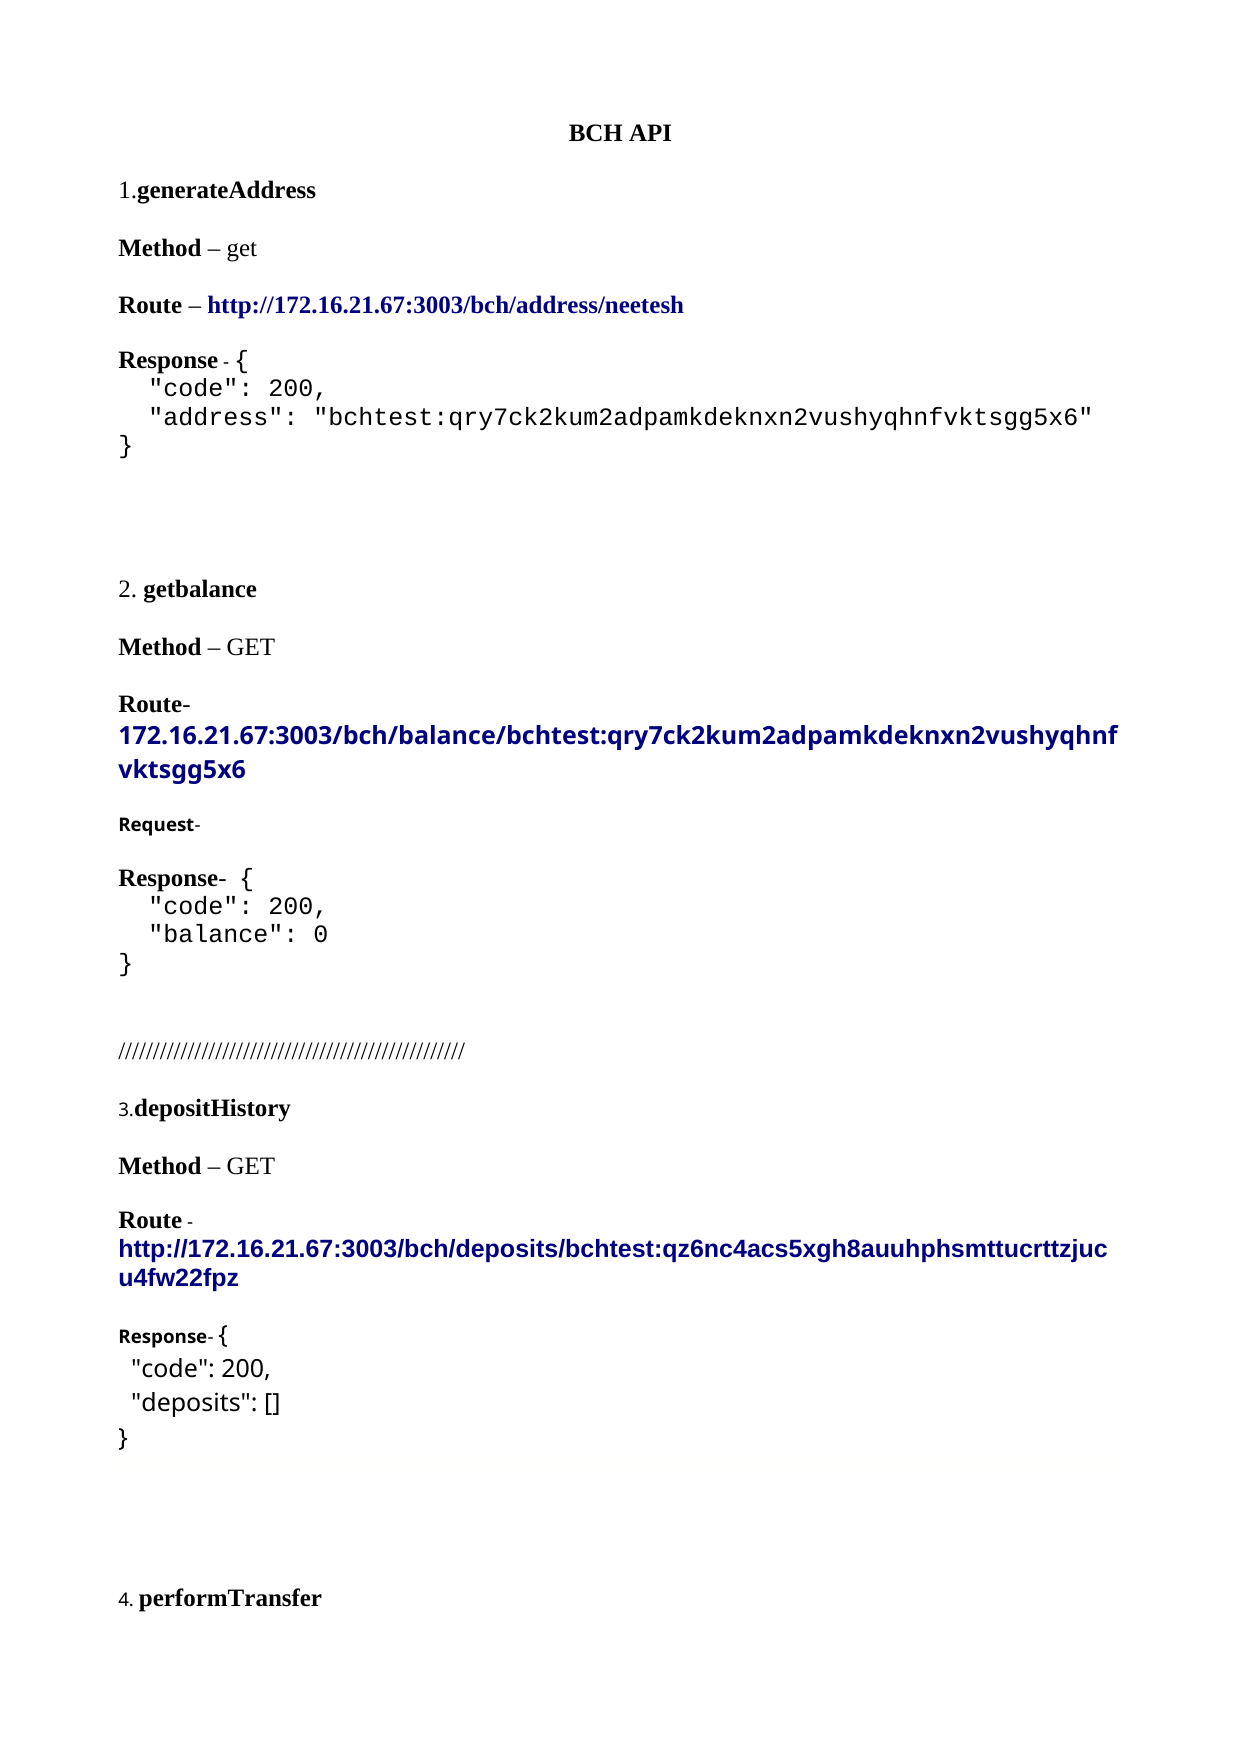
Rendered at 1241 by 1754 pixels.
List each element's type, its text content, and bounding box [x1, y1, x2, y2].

text BCH API [118, 118, 1122, 147]
text Route- 172.16.21.67:3003/bch/balance/bchtest:qry7ck2kum2adpamkdeknxn2vushyqhnfvktsgg5x6 [118, 689, 1122, 786]
text Route - http://172.16.21.67:3003/bch/deposits/bchtest:qz6nc4acs5xgh8auuhphsmttucrttzjucu4fw22fpz [118, 1205, 1122, 1291]
text Method – get [118, 233, 1122, 262]
text } [118, 432, 1122, 461]
text 1.generateAddress [118, 176, 1122, 204]
text "code": 200, [118, 1351, 1122, 1385]
text Route – http://172.16.21.67:3003/bch/address/neetesh [118, 291, 1122, 319]
text Method – GET [118, 632, 1122, 660]
text 2. getbalance [118, 574, 1122, 603]
text Request- [118, 812, 1122, 837]
text } [118, 950, 1122, 978]
text "code": 200, [118, 893, 1122, 922]
text "balance": 0 [118, 922, 1122, 950]
text ////////////////////////////////////////////////// [118, 1036, 1122, 1065]
text Response- { [118, 1317, 1122, 1351]
text 4. performTransfer [118, 1583, 1122, 1612]
text Method – GET [118, 1151, 1122, 1180]
text "code": 200, [118, 376, 1122, 404]
text 3.depositHistory [118, 1093, 1122, 1122]
text "deposits": [] [118, 1385, 1122, 1419]
text "address": "bchtest:qry7ck2kum2adpamkdeknxn2vushyqhnfvktsgg5x6" [118, 404, 1122, 432]
text } [118, 1419, 1122, 1453]
text Response - { [118, 345, 1122, 376]
text Response- { [118, 863, 1122, 893]
